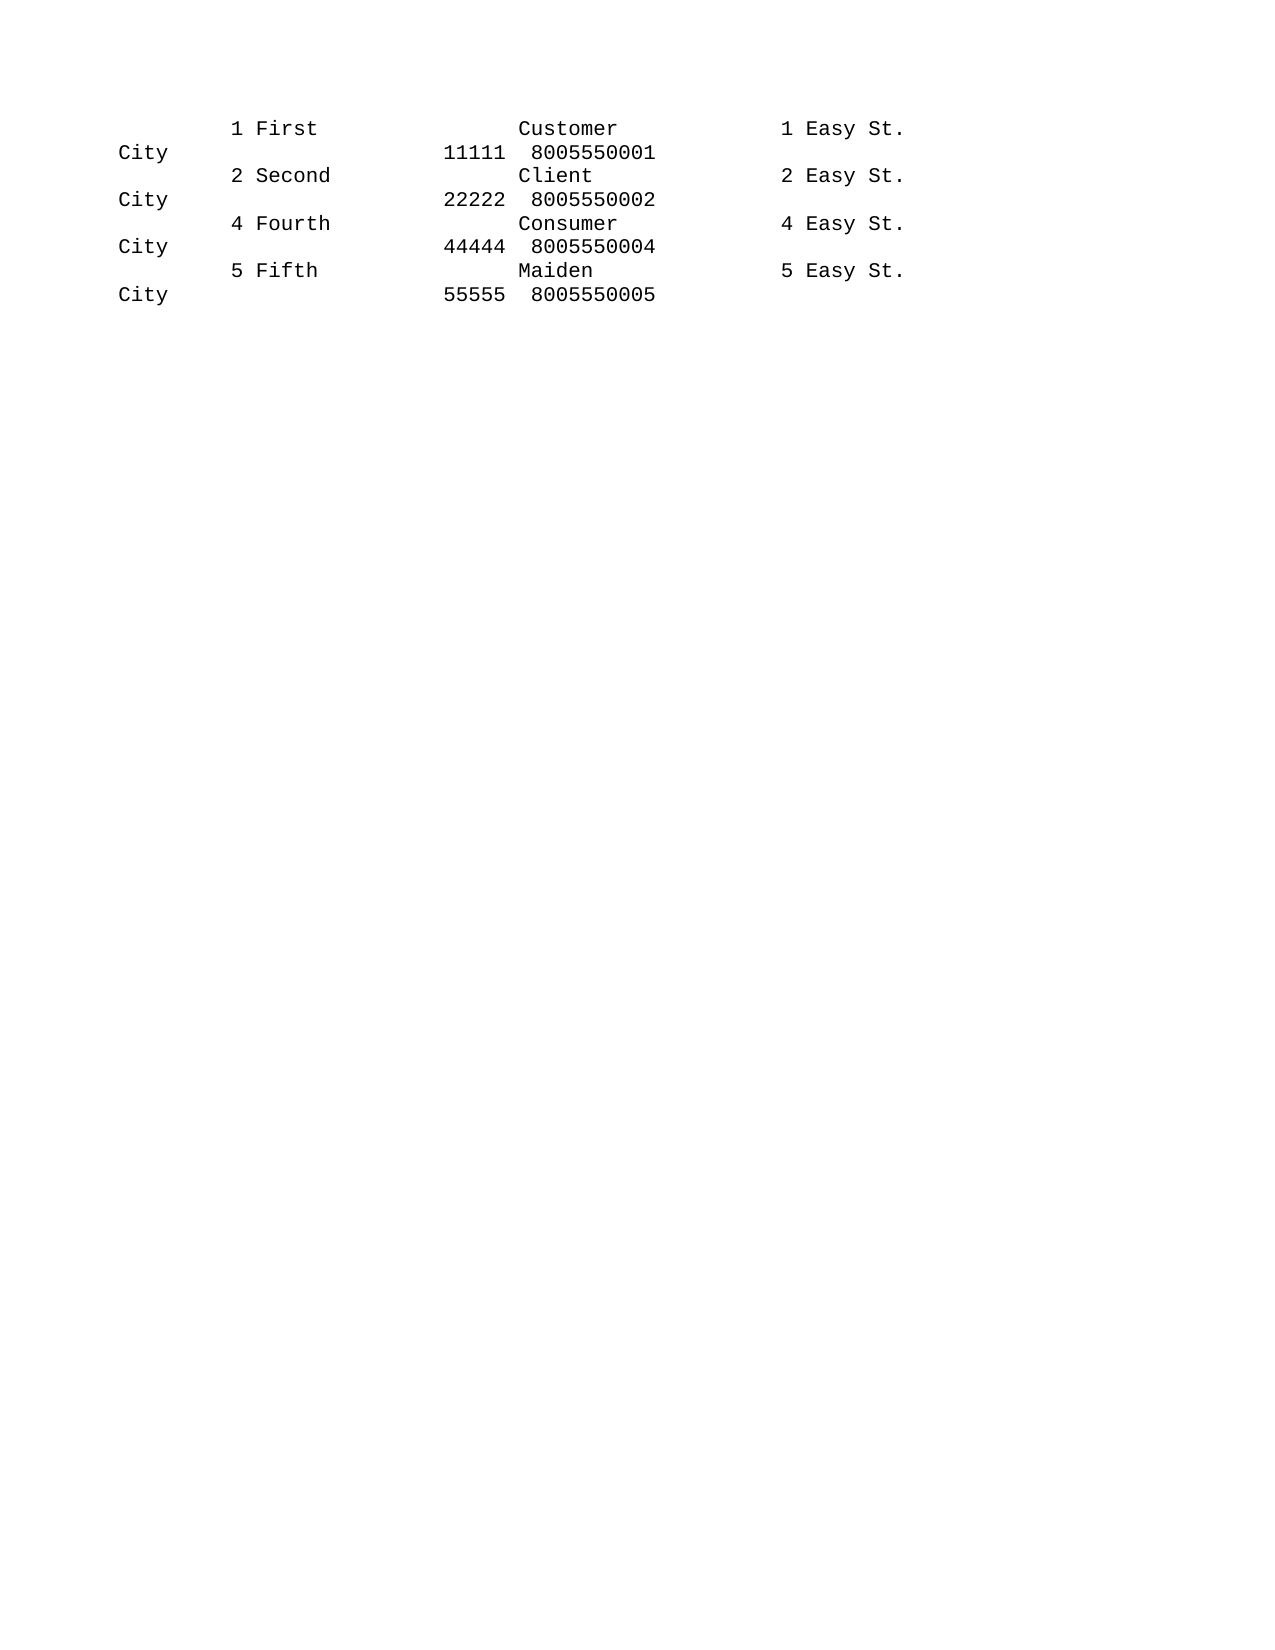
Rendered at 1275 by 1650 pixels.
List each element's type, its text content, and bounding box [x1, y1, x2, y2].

text 4 Fourth Consumer 4 Easy St. City 44444 8005550004 [118, 213, 1157, 260]
text 1 First Customer 1 Easy St. City 11111 8005550001 [118, 118, 1157, 165]
text 5 Fifth Maiden 5 Easy St. City 55555 8005550005 [118, 260, 1157, 307]
text 2 Second Client 2 Easy St. City 22222 8005550002 [118, 165, 1157, 213]
